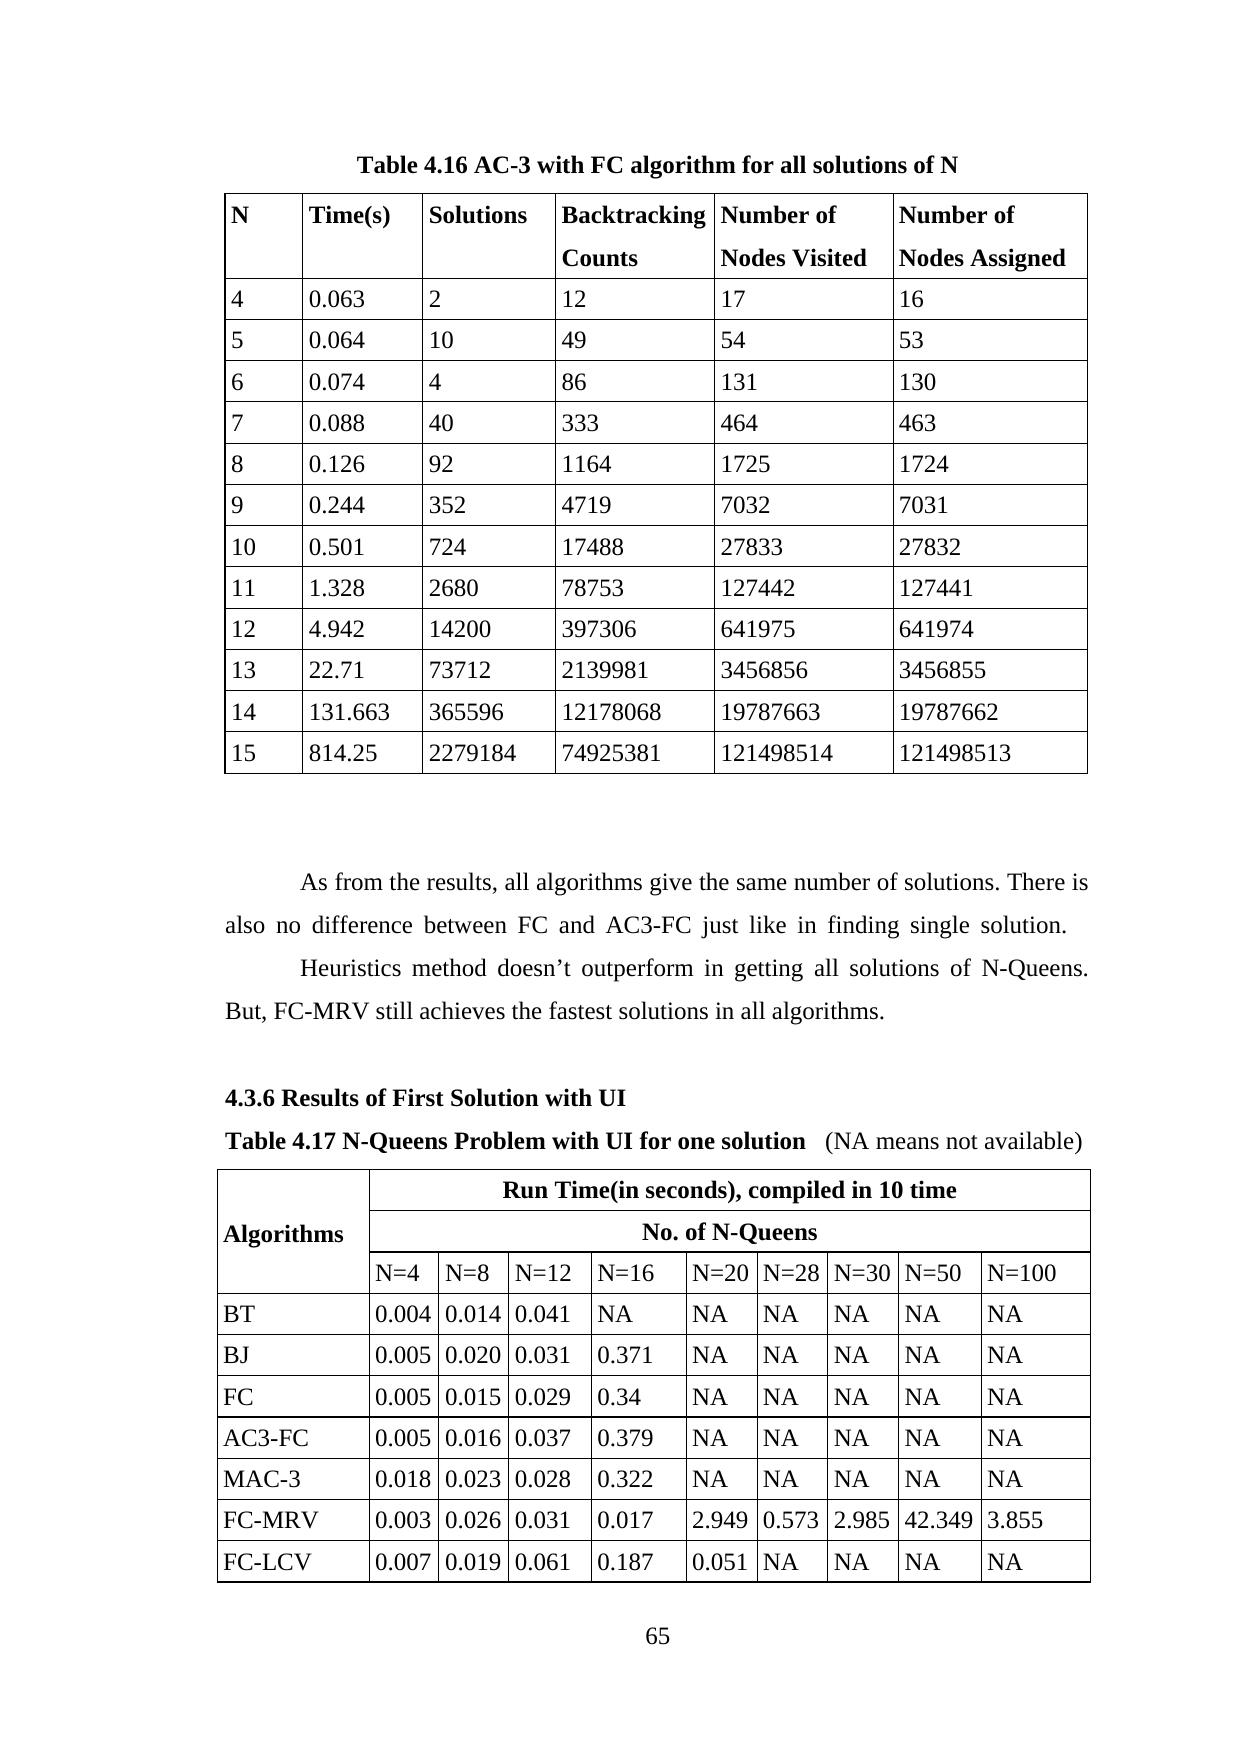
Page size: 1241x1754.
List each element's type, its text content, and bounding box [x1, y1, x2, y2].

table_cell 463 [894, 402, 1087, 442]
table_cell 42.349 [899, 1500, 981, 1540]
table_cell 9 [226, 485, 302, 525]
table_cell N=50 [899, 1253, 981, 1293]
table_cell 8 [226, 444, 302, 484]
table_cell 4.942 [303, 609, 422, 649]
table_cell NA [899, 1459, 981, 1499]
table_cell 0.023 [439, 1459, 508, 1499]
table_cell No. of N-Queens [370, 1211, 1090, 1251]
table_cell 3456855 [894, 650, 1087, 690]
table_cell NA [982, 1541, 1090, 1581]
table_cell 40 [423, 402, 555, 442]
table_cell 127441 [894, 567, 1087, 607]
table_cell BJ [218, 1335, 369, 1375]
table_header Number of Nodes Assigned [894, 194, 1087, 277]
table_cell 0.064 [303, 320, 422, 360]
table_cell NA [687, 1376, 757, 1416]
table_cell 131.663 [303, 691, 422, 731]
table_cell 4 [226, 279, 302, 319]
table_cell 86 [556, 361, 714, 401]
table_cell 17 [715, 279, 893, 319]
table_cell 0.005 [370, 1418, 438, 1458]
table_cell NA [982, 1418, 1090, 1458]
table_cell 13 [226, 650, 302, 690]
table_cell N=12 [509, 1253, 591, 1293]
table_cell 0.371 [592, 1335, 686, 1375]
table_cell NA [899, 1294, 981, 1334]
table_cell 0.029 [509, 1376, 591, 1416]
table_cell 0.051 [687, 1541, 757, 1581]
table_cell 1.328 [303, 567, 422, 607]
table_header Run Time(in seconds), compiled in 10 time [370, 1170, 1090, 1210]
table_cell NA [758, 1418, 827, 1458]
table_cell 17488 [556, 526, 714, 566]
table_cell NA [687, 1418, 757, 1458]
table_cell 12178068 [556, 691, 714, 731]
table_header Solutions [423, 194, 555, 277]
table_cell NA [982, 1335, 1090, 1375]
table_cell 0.063 [303, 279, 422, 319]
table_cell NA [758, 1294, 827, 1334]
table_cell 7032 [715, 485, 893, 525]
table_cell NA [758, 1335, 827, 1375]
table_cell 78753 [556, 567, 714, 607]
table_header N [226, 194, 302, 277]
text Table 4.16 AC-3 with FC algorithm for all solutions of N [225, 150, 1090, 179]
table_cell FC-MRV [218, 1500, 369, 1540]
table_header Time(s) [303, 194, 422, 277]
table_cell 5 [226, 320, 302, 360]
table_cell 53 [894, 320, 1087, 360]
table_cell 11 [226, 567, 302, 607]
table_cell 0.018 [370, 1459, 438, 1499]
table_cell 92 [423, 444, 555, 484]
table_cell 49 [556, 320, 714, 360]
table_cell NA [828, 1335, 898, 1375]
table_cell NA [982, 1294, 1090, 1334]
table_cell NA [828, 1294, 898, 1334]
table_cell 27832 [894, 526, 1087, 566]
table_cell 0.019 [439, 1541, 508, 1581]
table_cell 365596 [423, 691, 555, 731]
table_cell NA [828, 1541, 898, 1581]
text Table 4.17 N-Queens Problem with UI for one solution (NA means not available) [225, 1126, 1090, 1154]
table_cell 74925381 [556, 732, 714, 772]
table_cell 0.061 [509, 1541, 591, 1581]
table_cell 0.187 [592, 1541, 686, 1581]
table_cell 130 [894, 361, 1087, 401]
table_cell 131 [715, 361, 893, 401]
table_cell NA [687, 1459, 757, 1499]
table_cell 6 [226, 361, 302, 401]
table_cell NA [592, 1294, 686, 1334]
table_cell NA [982, 1376, 1090, 1416]
table_cell 1725 [715, 444, 893, 484]
table_cell N=28 [758, 1253, 827, 1293]
table_cell 1724 [894, 444, 1087, 484]
table_cell NA [687, 1294, 757, 1334]
table_cell 0.026 [439, 1500, 508, 1540]
table_cell 724 [423, 526, 555, 566]
table_cell 0.031 [509, 1500, 591, 1540]
table_cell 0.34 [592, 1376, 686, 1416]
table_cell 2279184 [423, 732, 555, 772]
table_cell N=30 [828, 1253, 898, 1293]
table_cell 10 [226, 526, 302, 566]
table_cell 22.71 [303, 650, 422, 690]
table_cell 0.041 [509, 1294, 591, 1334]
table_cell 12 [556, 279, 714, 319]
table_cell 121498514 [715, 732, 893, 772]
table_cell 2.949 [687, 1500, 757, 1540]
table_cell BT [218, 1294, 369, 1334]
table_cell 19787662 [894, 691, 1087, 731]
table_cell 2 [423, 279, 555, 319]
table_cell NA [899, 1418, 981, 1458]
table_cell NA [828, 1418, 898, 1458]
table_cell 0.501 [303, 526, 422, 566]
table_header Algorithms [218, 1170, 369, 1293]
table_cell NA [828, 1376, 898, 1416]
table_cell NA [982, 1459, 1090, 1499]
table_cell 73712 [423, 650, 555, 690]
table_cell NA [758, 1541, 827, 1581]
table_cell 4719 [556, 485, 714, 525]
table_cell 0.379 [592, 1418, 686, 1458]
table_cell 121498513 [894, 732, 1087, 772]
table_cell 27833 [715, 526, 893, 566]
table_cell NA [899, 1335, 981, 1375]
table_cell NA [758, 1459, 827, 1499]
table_cell 12 [226, 609, 302, 649]
table_cell 0.573 [758, 1500, 827, 1540]
table_cell FC-LCV [218, 1541, 369, 1581]
table_cell 0.014 [439, 1294, 508, 1334]
table_cell 0.017 [592, 1500, 686, 1540]
table_cell 19787663 [715, 691, 893, 731]
table_cell 2680 [423, 567, 555, 607]
table_cell NA [899, 1541, 981, 1581]
table_cell NA [758, 1376, 827, 1416]
table_cell 14200 [423, 609, 555, 649]
table_cell 14 [226, 691, 302, 731]
table_cell 4 [423, 361, 555, 401]
table_cell 464 [715, 402, 893, 442]
table_cell NA [687, 1335, 757, 1375]
table_cell 0.003 [370, 1500, 438, 1540]
table_cell N=8 [439, 1253, 508, 1293]
table_cell 0.126 [303, 444, 422, 484]
table_cell 0.020 [439, 1335, 508, 1375]
table_cell N=20 [687, 1253, 757, 1293]
table_cell 127442 [715, 567, 893, 607]
table_cell 0.244 [303, 485, 422, 525]
table_cell 0.037 [509, 1418, 591, 1458]
table_cell 16 [894, 279, 1087, 319]
table_cell N=16 [592, 1253, 686, 1293]
table_cell 15 [226, 732, 302, 772]
table_cell 0.007 [370, 1541, 438, 1581]
table_cell 2.985 [828, 1500, 898, 1540]
table_cell 2139981 [556, 650, 714, 690]
table_cell 54 [715, 320, 893, 360]
table_cell 0.005 [370, 1376, 438, 1416]
table_cell 10 [423, 320, 555, 360]
table_cell 3456856 [715, 650, 893, 690]
table_cell 0.088 [303, 402, 422, 442]
table_cell 397306 [556, 609, 714, 649]
table_cell 352 [423, 485, 555, 525]
table_cell 7 [226, 402, 302, 442]
table_cell 0.074 [303, 361, 422, 401]
table_header Backtracking Counts [556, 194, 714, 277]
table_cell 641974 [894, 609, 1087, 649]
table_cell 0.016 [439, 1418, 508, 1458]
table_cell 3.855 [982, 1500, 1090, 1540]
table_cell 0.028 [509, 1459, 591, 1499]
table_cell N=4 [370, 1253, 438, 1293]
table_cell 641975 [715, 609, 893, 649]
table_cell 0.031 [509, 1335, 591, 1375]
table_cell NA [899, 1376, 981, 1416]
table_cell 0.005 [370, 1335, 438, 1375]
table_cell N=100 [982, 1253, 1090, 1293]
table_header Number of Nodes Visited [715, 194, 893, 277]
table_cell 333 [556, 402, 714, 442]
table_cell MAC-3 [218, 1459, 369, 1499]
table_cell NA [828, 1459, 898, 1499]
table_cell 814.25 [303, 732, 422, 772]
table_cell AC3-FC [218, 1418, 369, 1458]
table_cell 0.015 [439, 1376, 508, 1416]
table_cell 1164 [556, 444, 714, 484]
text 4.3.6 Results of First Solution with UI [225, 1083, 1090, 1111]
text As from the results, all algorithms give the same number of solutions. There is also no difference between FC and AC3-FC just like in finding single solution. Heuristics method doesn’t outperform in getting all solutions of N-Queens. But, FC-MRV still achieves the fastest solutions in all algorithms. [225, 867, 1090, 1025]
table_cell 0.322 [592, 1459, 686, 1499]
table_cell FC [218, 1376, 369, 1416]
table_cell 0.004 [370, 1294, 438, 1334]
table_cell 7031 [894, 485, 1087, 525]
